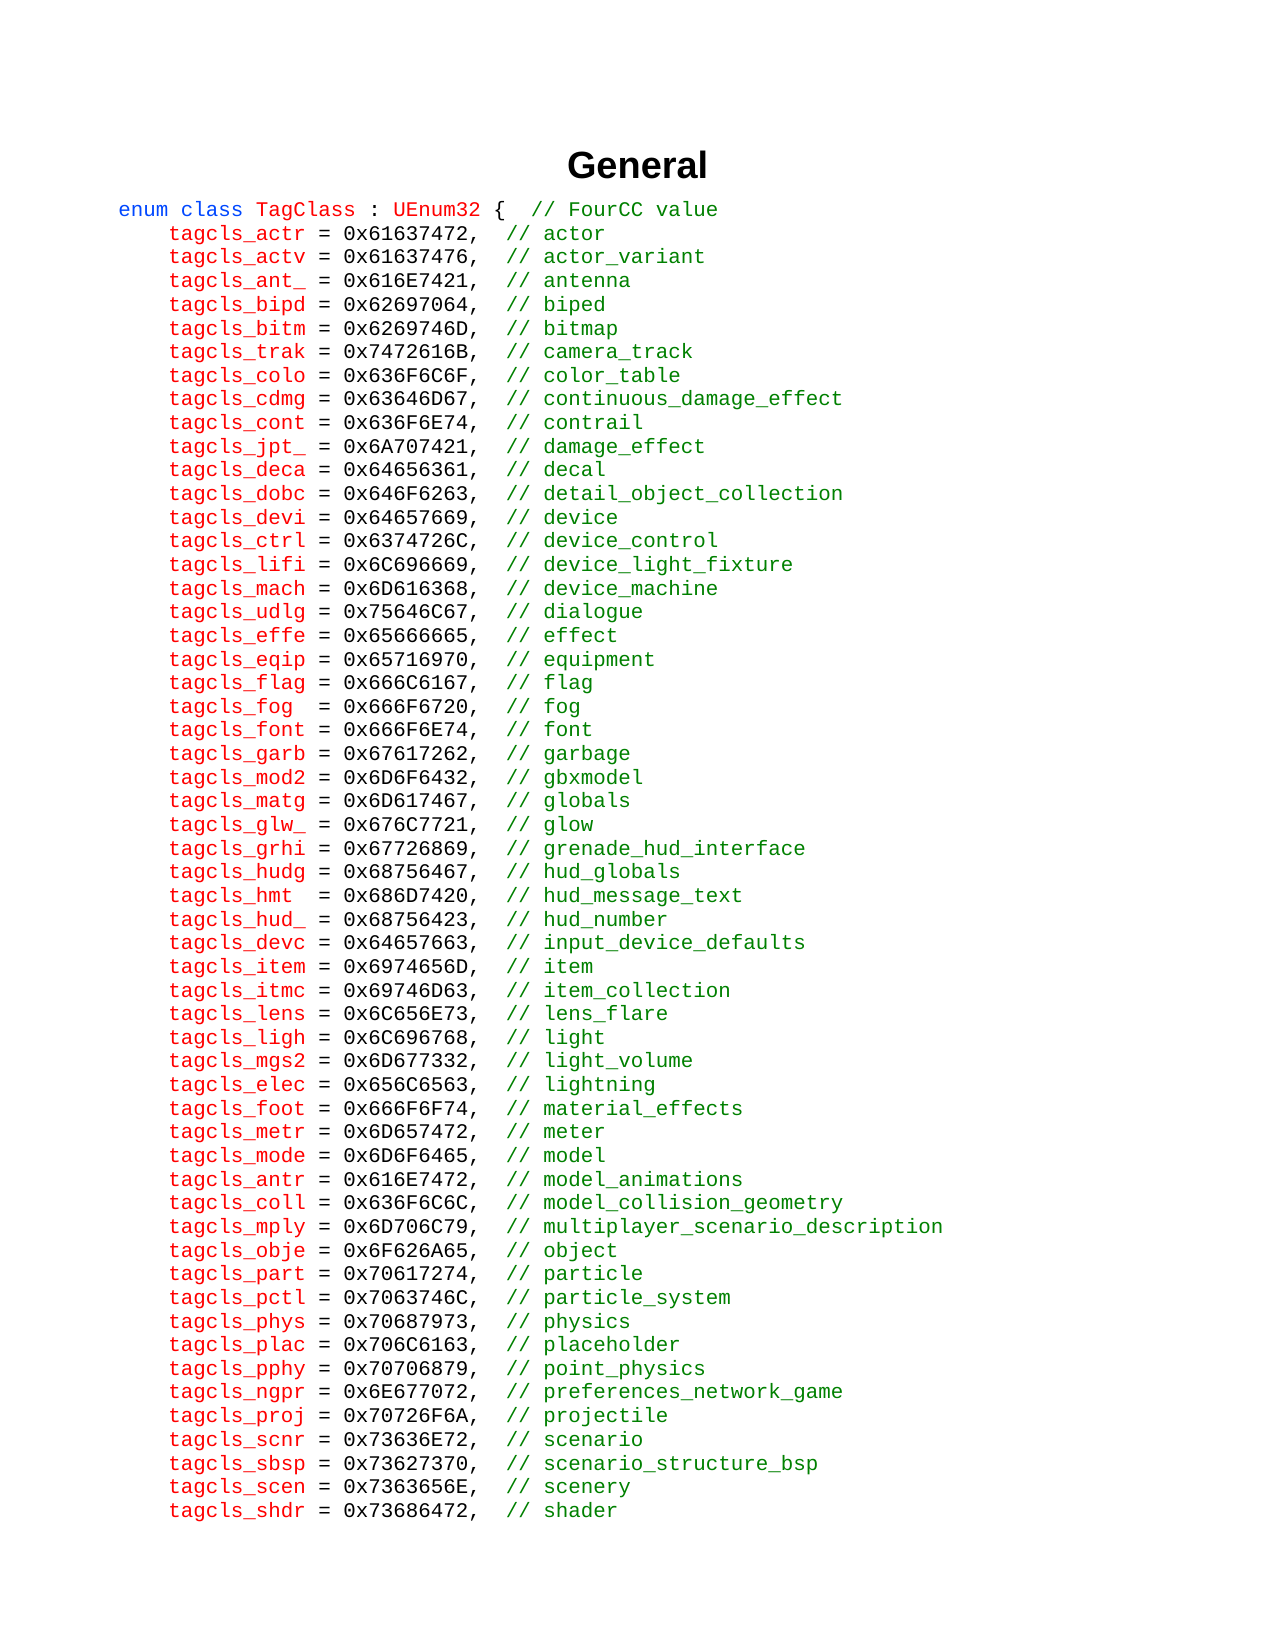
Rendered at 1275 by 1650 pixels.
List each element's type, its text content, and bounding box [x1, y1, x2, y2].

text tagcls_sbsp = 0x73627370, // scenario_structure_bsp [118, 1452, 1157, 1476]
text tagcls_metr = 0x6D657472, // meter [118, 1121, 1157, 1145]
text tagcls_mod2 = 0x6D6F6432, // gbxmodel [118, 767, 1157, 790]
text tagcls_scen = 0x7363656E, // scenery [118, 1476, 1157, 1500]
text tagcls_cdmg = 0x63646D67, // continuous_damage_effect [118, 388, 1157, 412]
text tagcls_ngpr = 0x6E677072, // preferences_network_game [118, 1382, 1157, 1405]
text tagcls_hudg = 0x68756467, // hud_globals [118, 861, 1157, 885]
text tagcls_bipd = 0x62697064, // biped [118, 294, 1157, 317]
text tagcls_plac = 0x706C6163, // placeholder [118, 1334, 1157, 1358]
text tagcls_udlg = 0x75646C67, // dialogue [118, 601, 1157, 625]
text tagcls_shdr = 0x73686472, // shader [118, 1500, 1157, 1523]
text tagcls_deca = 0x64656361, // decal [118, 459, 1157, 483]
text tagcls_hud_ = 0x68756423, // hud_number [118, 909, 1157, 932]
text tagcls_scnr = 0x73636E72, // scenario [118, 1429, 1157, 1452]
text tagcls_eqip = 0x65716970, // equipment [118, 648, 1157, 672]
text tagcls_coll = 0x636F6C6C, // model_collision_geometry [118, 1192, 1157, 1216]
text tagcls_ligh = 0x6C696768, // light [118, 1027, 1157, 1051]
text tagcls_pctl = 0x7063746C, // particle_system [118, 1287, 1157, 1311]
text tagcls_effe = 0x65666665, // effect [118, 625, 1157, 648]
text tagcls_garb = 0x67617262, // garbage [118, 743, 1157, 767]
text tagcls_actv = 0x61637476, // actor_variant [118, 247, 1157, 270]
text tagcls_jpt_ = 0x6A707421, // damage_effect [118, 436, 1157, 459]
text tagcls_glw_ = 0x676C7721, // glow [118, 814, 1157, 838]
text tagcls_itmc = 0x69746D63, // item_collection [118, 979, 1157, 1003]
text enum class TagClass : UEnum32 { // FourCC value [118, 199, 1157, 223]
text tagcls_fog = 0x666F6720, // fog [118, 696, 1157, 719]
text tagcls_matg = 0x6D617467, // globals [118, 790, 1157, 814]
text tagcls_mply = 0x6D706C79, // multiplayer_scenario_description [118, 1216, 1157, 1240]
text tagcls_lens = 0x6C656E73, // lens_flare [118, 1003, 1157, 1027]
text tagcls_part = 0x70617274, // particle [118, 1263, 1157, 1287]
text tagcls_phys = 0x70687973, // physics [118, 1311, 1157, 1334]
text tagcls_font = 0x666F6E74, // font [118, 719, 1157, 743]
text tagcls_devi = 0x64657669, // device [118, 507, 1157, 530]
text tagcls_ctrl = 0x6374726C, // device_control [118, 530, 1157, 554]
text tagcls_item = 0x6974656D, // item [118, 956, 1157, 979]
text tagcls_bitm = 0x6269746D, // bitmap [118, 317, 1157, 341]
text tagcls_antr = 0x616E7472, // model_animations [118, 1169, 1157, 1192]
text tagcls_flag = 0x666C6167, // flag [118, 672, 1157, 696]
text tagcls_proj = 0x70726F6A, // projectile [118, 1405, 1157, 1429]
text tagcls_foot = 0x666F6F74, // material_effects [118, 1098, 1157, 1121]
text tagcls_dobc = 0x646F6263, // detail_object_collection [118, 483, 1157, 507]
text tagcls_hmt = 0x686D7420, // hud_message_text [118, 885, 1157, 909]
text tagcls_mode = 0x6D6F6465, // model [118, 1145, 1157, 1169]
text tagcls_obje = 0x6F626A65, // object [118, 1240, 1157, 1263]
text tagcls_cont = 0x636F6E74, // contrail [118, 412, 1157, 436]
text tagcls_colo = 0x636F6C6F, // color_table [118, 365, 1157, 388]
text tagcls_elec = 0x656C6563, // lightning [118, 1074, 1157, 1098]
text tagcls_mgs2 = 0x6D677332, // light_volume [118, 1051, 1157, 1074]
text tagcls_pphy = 0x70706879, // point_physics [118, 1358, 1157, 1382]
text tagcls_devc = 0x64657663, // input_device_defaults [118, 932, 1157, 956]
subtitle General [118, 143, 1157, 187]
text tagcls_ant_ = 0x616E7421, // antenna [118, 270, 1157, 294]
text tagcls_mach = 0x6D616368, // device_machine [118, 578, 1157, 601]
text tagcls_actr = 0x61637472, // actor [118, 223, 1157, 247]
text tagcls_grhi = 0x67726869, // grenade_hud_interface [118, 838, 1157, 861]
text tagcls_lifi = 0x6C696669, // device_light_fixture [118, 554, 1157, 578]
text tagcls_trak = 0x7472616B, // camera_track [118, 341, 1157, 365]
